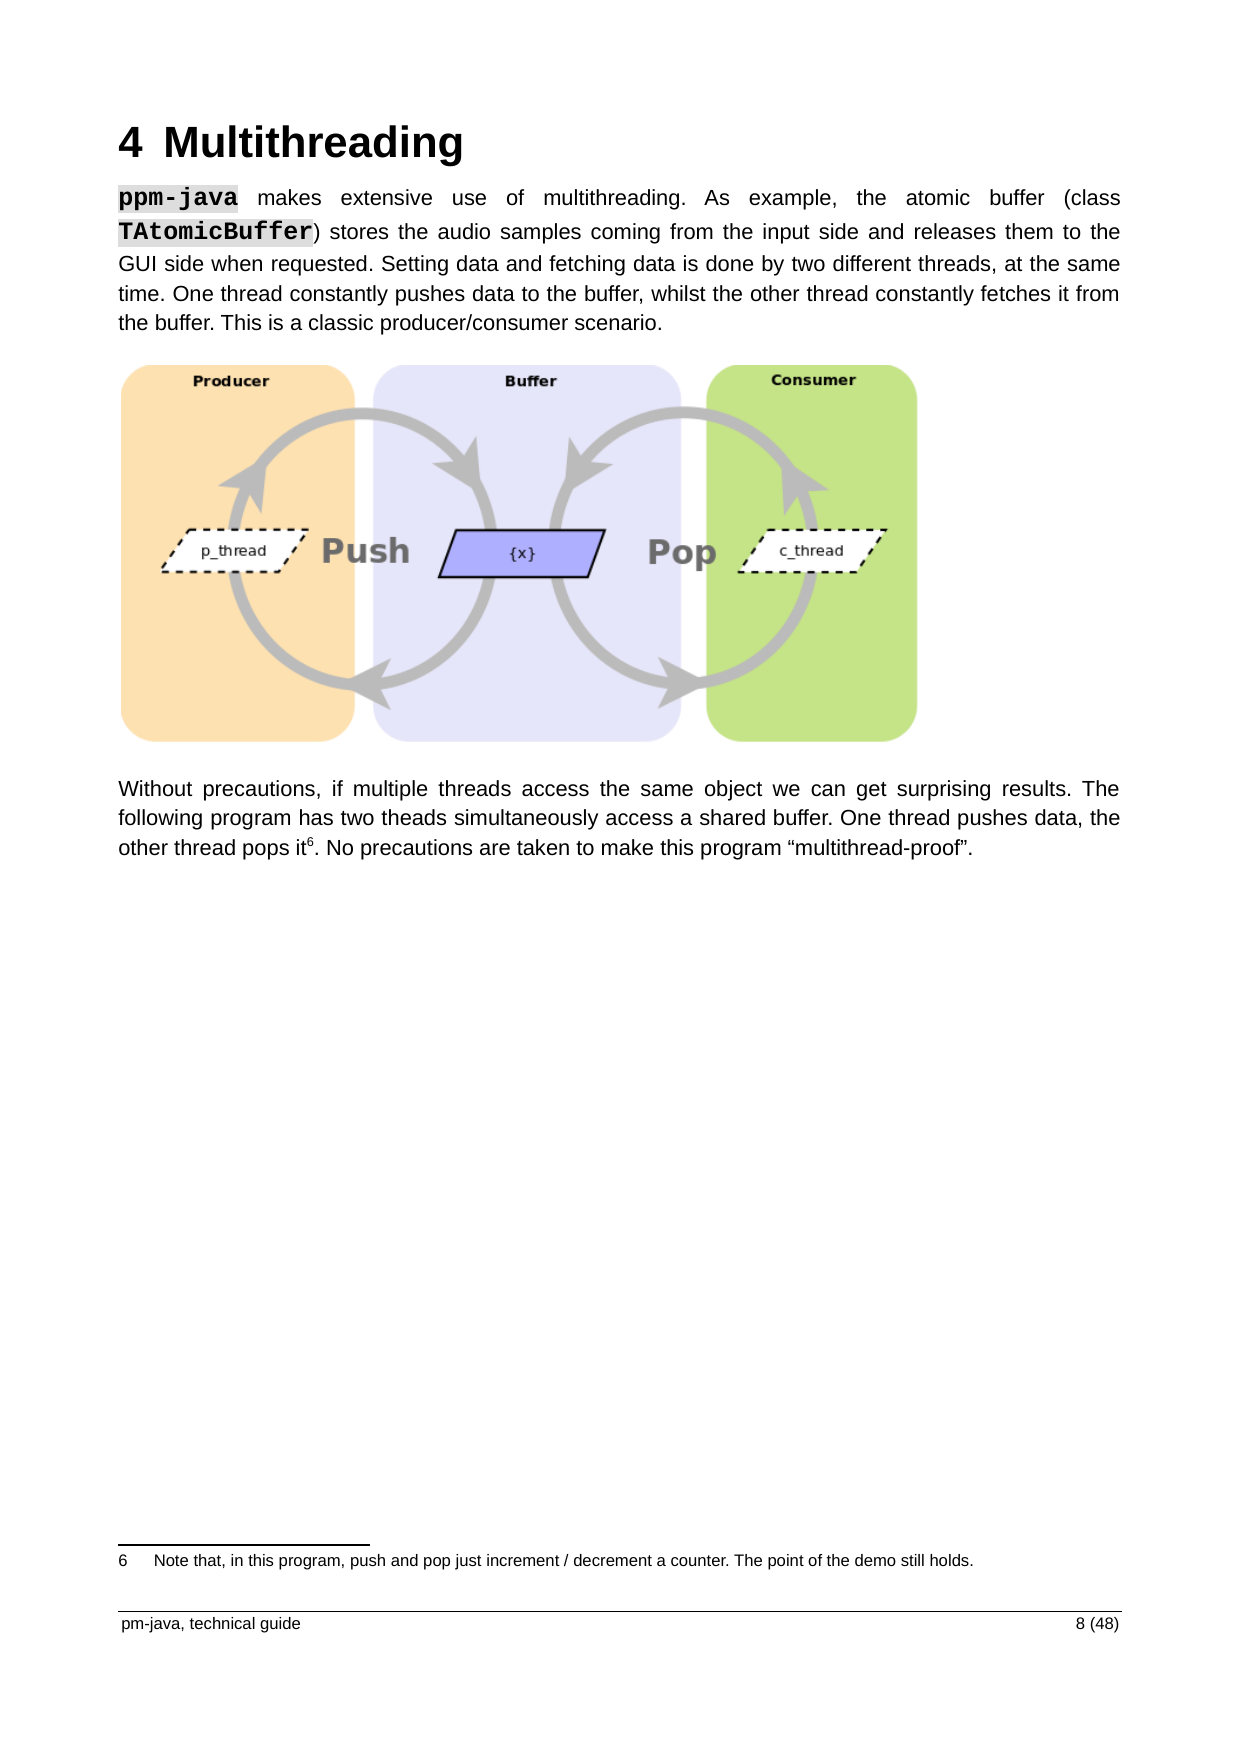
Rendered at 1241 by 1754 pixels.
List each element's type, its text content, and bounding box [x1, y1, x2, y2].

text Note that, in this program, push and pop just increment / decrement a counter. The point of the demo still holds. [118, 1551, 1122, 1570]
picture [121, 365, 919, 743]
text ppm-java makes extensive use of multithreading. As example, the atomic buffer (class TAtomicBuffer) stores the audio samples coming from the input side and releases them to the GUI side when requested. Setting data and fetching data is done by two different threads, at the same time. One thread constantly pushes data to the buffer, whilst the other thread constantly fetches it from the buffer. This is a classic producer/consumer scenario. [118, 185, 1122, 335]
text Without precautions, if multiple threads access the same object we can get surprising results. The following program has two theads simultaneously access a shared buffer. One thread pushes data, the other thread pops it. No precautions are taken to make this program “multithread-proof”. [118, 358, 1122, 860]
subtitle Multithreading [118, 118, 1122, 167]
